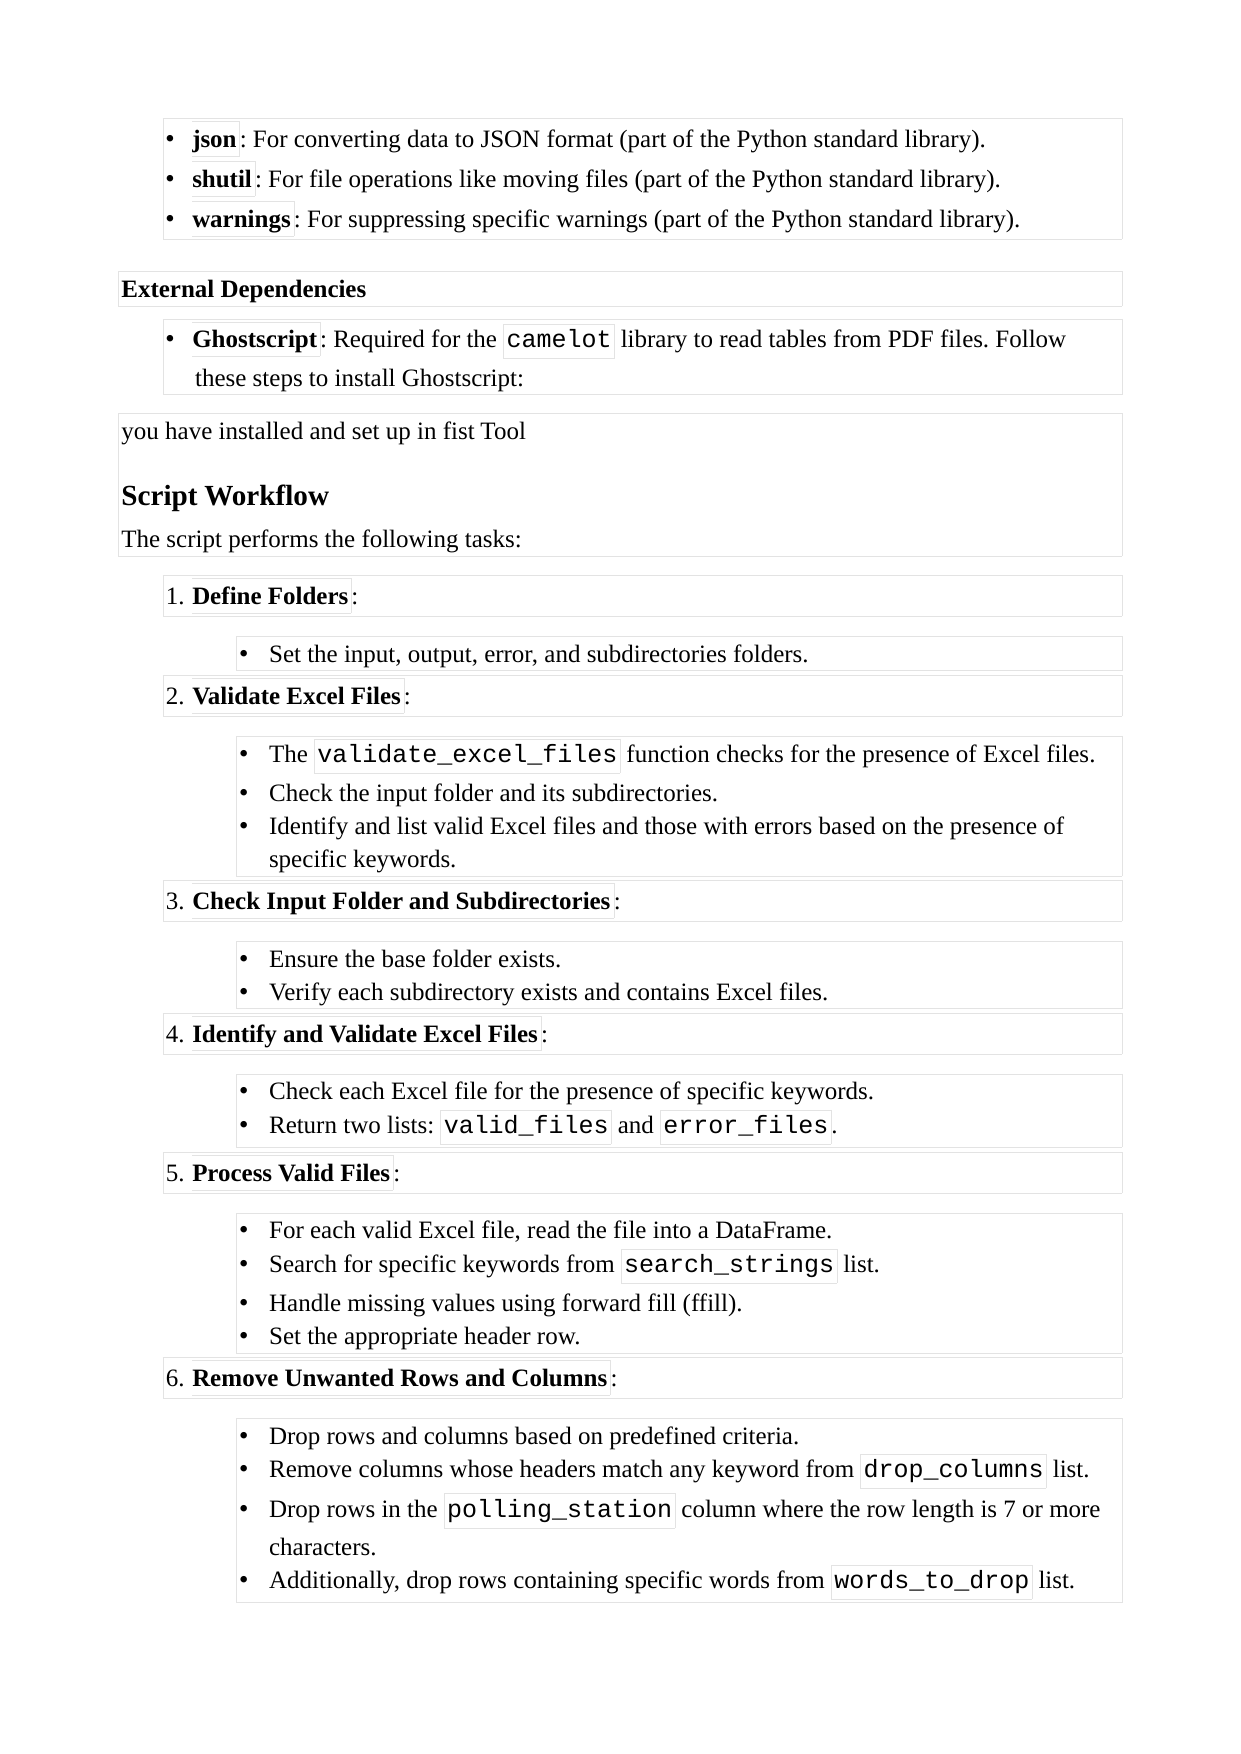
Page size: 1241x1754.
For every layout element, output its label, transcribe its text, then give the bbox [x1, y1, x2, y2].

list Search for specific keywords from search_strings list. [237, 1246, 1122, 1283]
list For each valid Excel file, read the file into a DataFrame. [237, 1214, 1122, 1244]
list Verify each subdirectory exists and contains Excel files. [237, 974, 1122, 1008]
list Check the input folder and its subdirectories. [237, 775, 1122, 807]
list Drop rows in the polling_station column where the row length is 7 or more characters. [237, 1490, 1122, 1561]
list Remove Unwanted Rows and Columns: [164, 1358, 1122, 1398]
text The script performs the following tasks: [119, 522, 1122, 556]
list Handle missing values using forward fill (ffill). [237, 1285, 1122, 1317]
list Ghostscript: Required for the camelot library to read tables from PDF files. Follow these steps to install Ghostscript: [164, 320, 1122, 394]
text you have installed and set up in fist Tool [119, 414, 1122, 445]
list Identify and Validate Excel Files: [164, 1014, 1122, 1054]
list Remove columns whose headers match any keyword from drop_columns list. [237, 1451, 1122, 1488]
list Validate Excel Files: [164, 676, 1122, 716]
subtitle External Dependencies [119, 272, 1122, 306]
list Process Valid Files: [164, 1153, 1122, 1193]
list Check Input Folder and Subdirectories: [164, 881, 1122, 921]
list Return two lists: valid_files and error_files. [237, 1106, 1122, 1147]
list Ensure the base folder exists. [237, 942, 1122, 972]
list Set the input, output, error, and subdirectories folders. [237, 637, 1122, 670]
list Additionally, drop rows containing specific words from words_to_drop list. [237, 1562, 1122, 1602]
list Identify and list valid Excel files and those with errors based on the presence of specific keywords. [237, 808, 1122, 876]
list warnings: For suppressing specific warnings (part of the Python standard library). [164, 198, 1122, 239]
list Define Folders: [164, 576, 1122, 616]
list Set the appropriate header row. [237, 1318, 1122, 1353]
list The validate_excel_files function checks for the presence of Excel files. [237, 737, 1122, 773]
list shutil: For file operations like moving files (part of the Python standard library). [164, 158, 1122, 196]
list Check each Excel file for the presence of specific keywords. [237, 1075, 1122, 1105]
list Drop rows and columns based on predefined criteria. [237, 1419, 1122, 1449]
subtitle Script Workflow [119, 476, 1122, 512]
list json: For converting data to JSON format (part of the Python standard library). [164, 119, 1122, 156]
